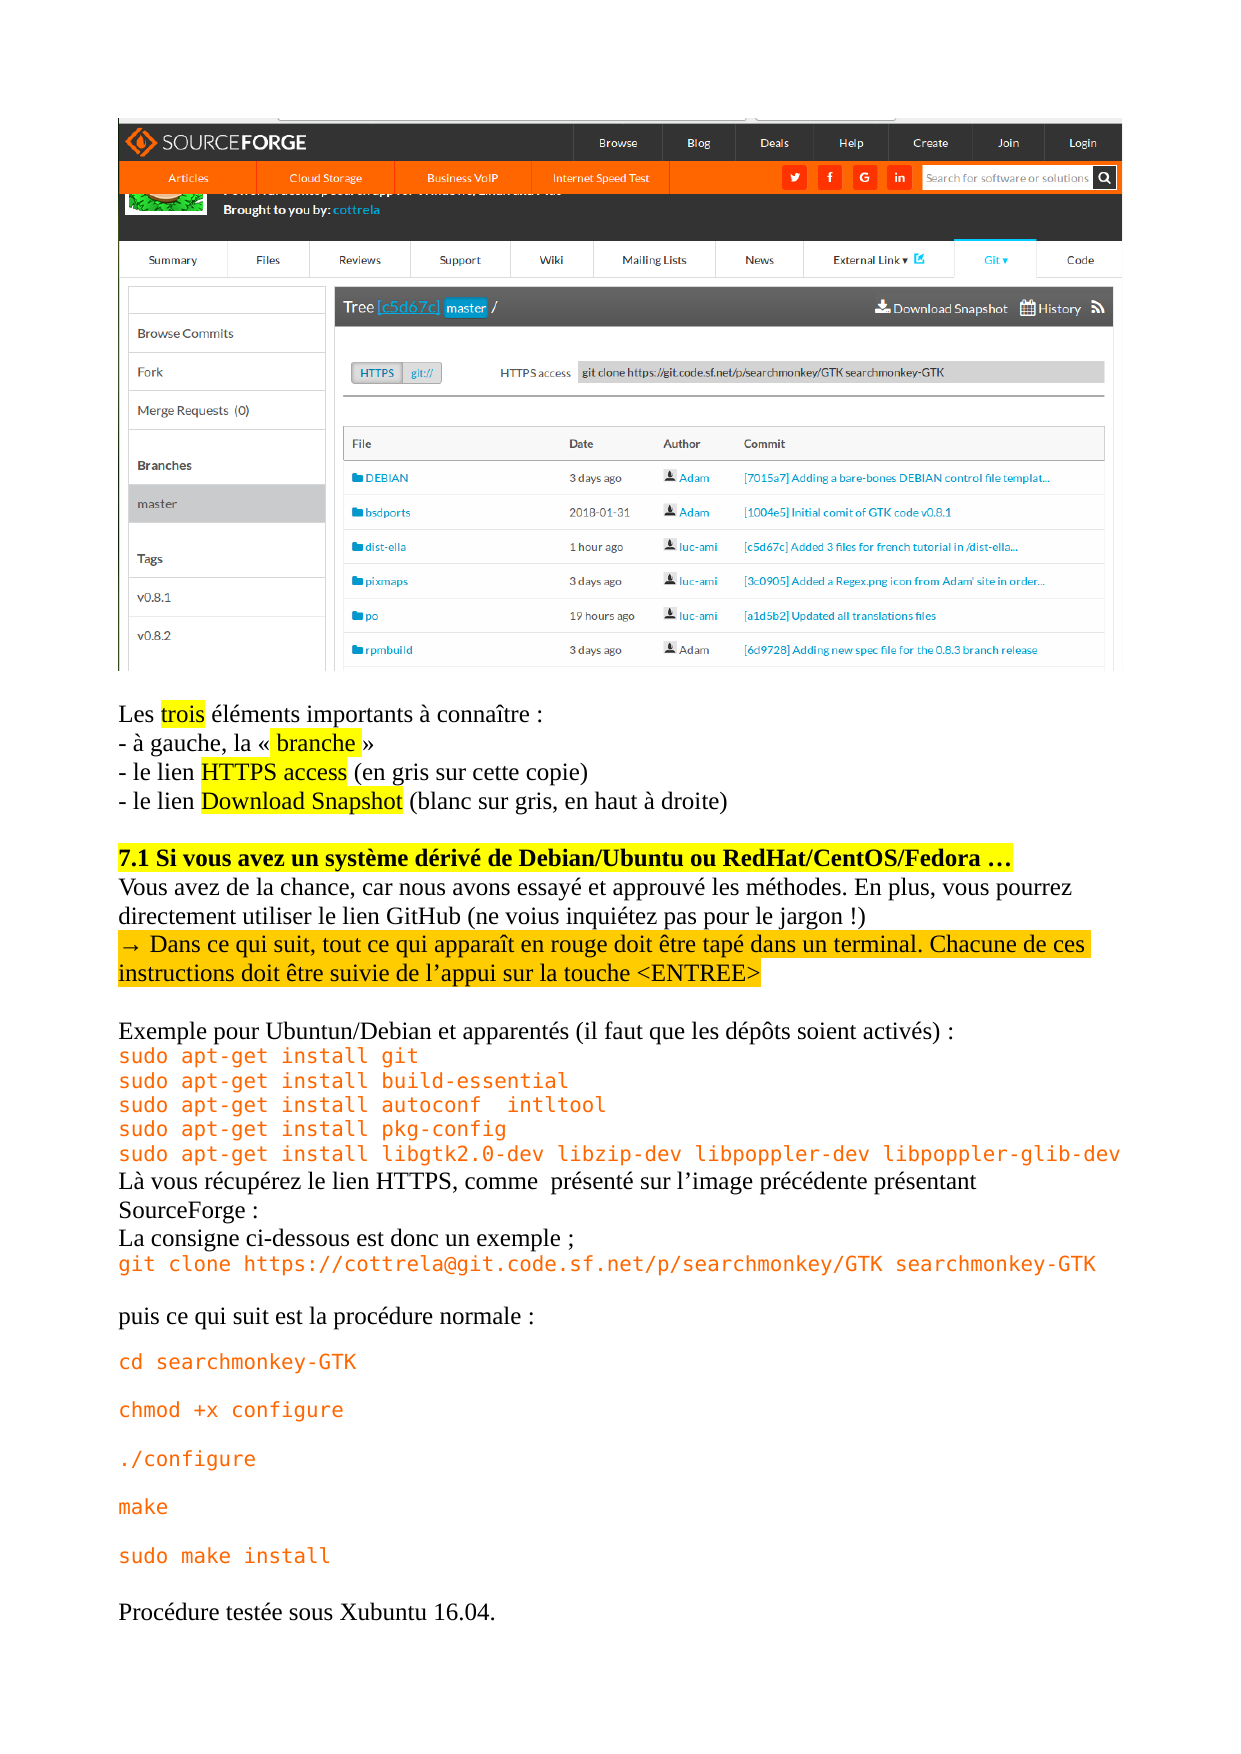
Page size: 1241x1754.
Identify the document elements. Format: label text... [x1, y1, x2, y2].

text Les trois éléments importants à connaître : [118, 699, 1122, 728]
text - le lien HTTPS access (en gris sur cette copie) [118, 757, 1122, 786]
text Vous avez de la chance, car nous avons essayé et approuvé les méthodes. En plus, vous pourrez directement utiliser le lien GitHub (ne voius inquiétez pas pour le jargon !) [118, 872, 1122, 929]
text - le lien Download Snapshot (blanc sur gris, en haut à droite) [118, 786, 1122, 814]
text 7.1 Si vous avez un système dérivé de Debian/Ubuntu ou RedHat/CentOS/Fedora … [118, 843, 1122, 872]
text La consigne ci-dessous est donc un exemple ; [118, 1223, 1122, 1252]
text puis ce qui suit est la procédure normale : [118, 1301, 1122, 1329]
text sudo apt-get install build-essential [118, 1069, 1122, 1093]
text cd searchmonkey-GTK [118, 1350, 1122, 1374]
text sudo apt-get install libgtk2.0-dev libzip-dev libpoppler-dev libpoppler-glib-dev [118, 1142, 1122, 1166]
text Là vous récupérez le lien HTTPS, comme présenté sur l’image précédente présentant SourceForge : [118, 1166, 1122, 1223]
text - à gauche, la « branche » [118, 728, 1122, 757]
text make [118, 1495, 1122, 1520]
text → Dans ce qui suit, tout ce qui apparaît en rouge doit être tapé dans un terminal. Chacune de ces instructions doit être suivie de l’appui sur la touche <ENTREE> [118, 929, 1122, 987]
text sudo make install [118, 1544, 1122, 1568]
text sudo apt-get install autoconf intltool [118, 1093, 1122, 1117]
text Exemple pour Ubuntun/Debian et apparentés (il faut que les dépôts soient activés) : [118, 1016, 1122, 1044]
text sudo apt-get install git [118, 1044, 1122, 1069]
text ./configure [118, 1447, 1122, 1471]
picture [118, 118, 1123, 671]
text Procédure testée sous Xubuntu 16.04. [118, 1597, 1122, 1626]
text git clone https://cottrela@git.code.sf.net/p/searchmonkey/GTK searchmonkey-GTK [118, 1252, 1122, 1276]
text chmod +x configure [118, 1398, 1122, 1423]
text sudo apt-get install pkg-config [118, 1117, 1122, 1142]
